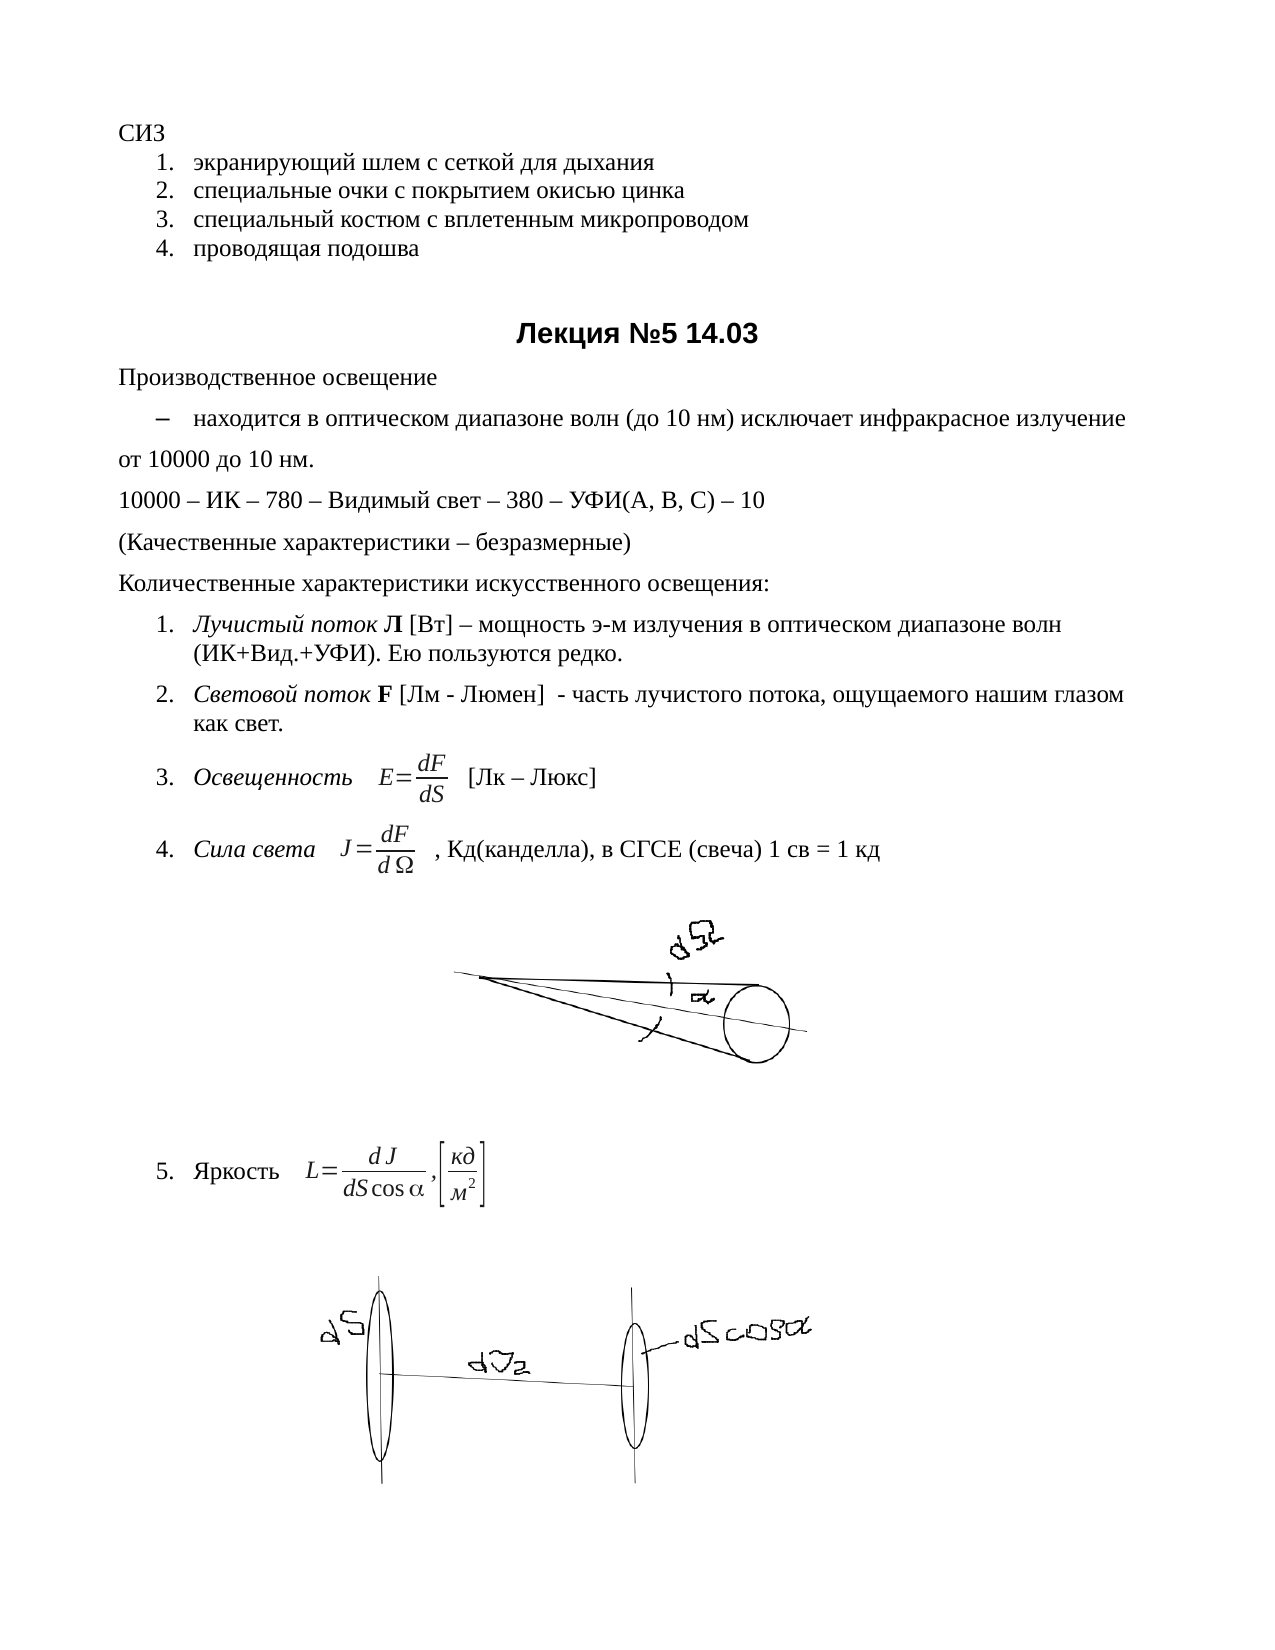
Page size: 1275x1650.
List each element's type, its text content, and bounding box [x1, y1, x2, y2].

text 10000 – ИК – 780 – Видимый свет – 380 – УФИ(А, B, C) – 10 [118, 485, 1157, 514]
list специальные очки с покрытием окисью цинка [156, 176, 1157, 204]
list находится в оптическом диапазоне волн (до 10 нм) исключает инфракрасное излучение [156, 403, 1157, 432]
list Освещенность [Лк – Люкс] [156, 749, 1157, 808]
picture [299, 1237, 818, 1491]
text Количественные характеристики искусственного освещения: [118, 568, 1157, 597]
text (Качественные характеристики – безразмерные) [118, 527, 1157, 555]
text от 10000 до 10 нм. [118, 444, 1157, 473]
list Сила света , Кд(канделла), в СГСЕ (свеча) 1 св = 1 кд [156, 821, 1157, 880]
subtitle Лекция №5 14.03 [118, 316, 1157, 349]
list проводящая подошва [156, 233, 1157, 262]
list специальный костюм с вплетенным микропроводом [156, 204, 1157, 233]
list Яркость [156, 1140, 1157, 1208]
list Световой поток F [Лм - Люмен] - часть лучистого потока, ощущаемого нашим глазом как свет. [156, 679, 1157, 737]
list экранирующий шлем с сеткой для дыхания [156, 147, 1157, 176]
list Лучистый поток Л [Вт] – мощность э-м излучения в оптическом диапазоне волн (ИК+Вид.+УФИ). Ею пользуются редко. [156, 609, 1157, 667]
text Производственное освещение [118, 362, 1157, 390]
text CИЗ [118, 118, 1157, 147]
picture [453, 892, 822, 1085]
